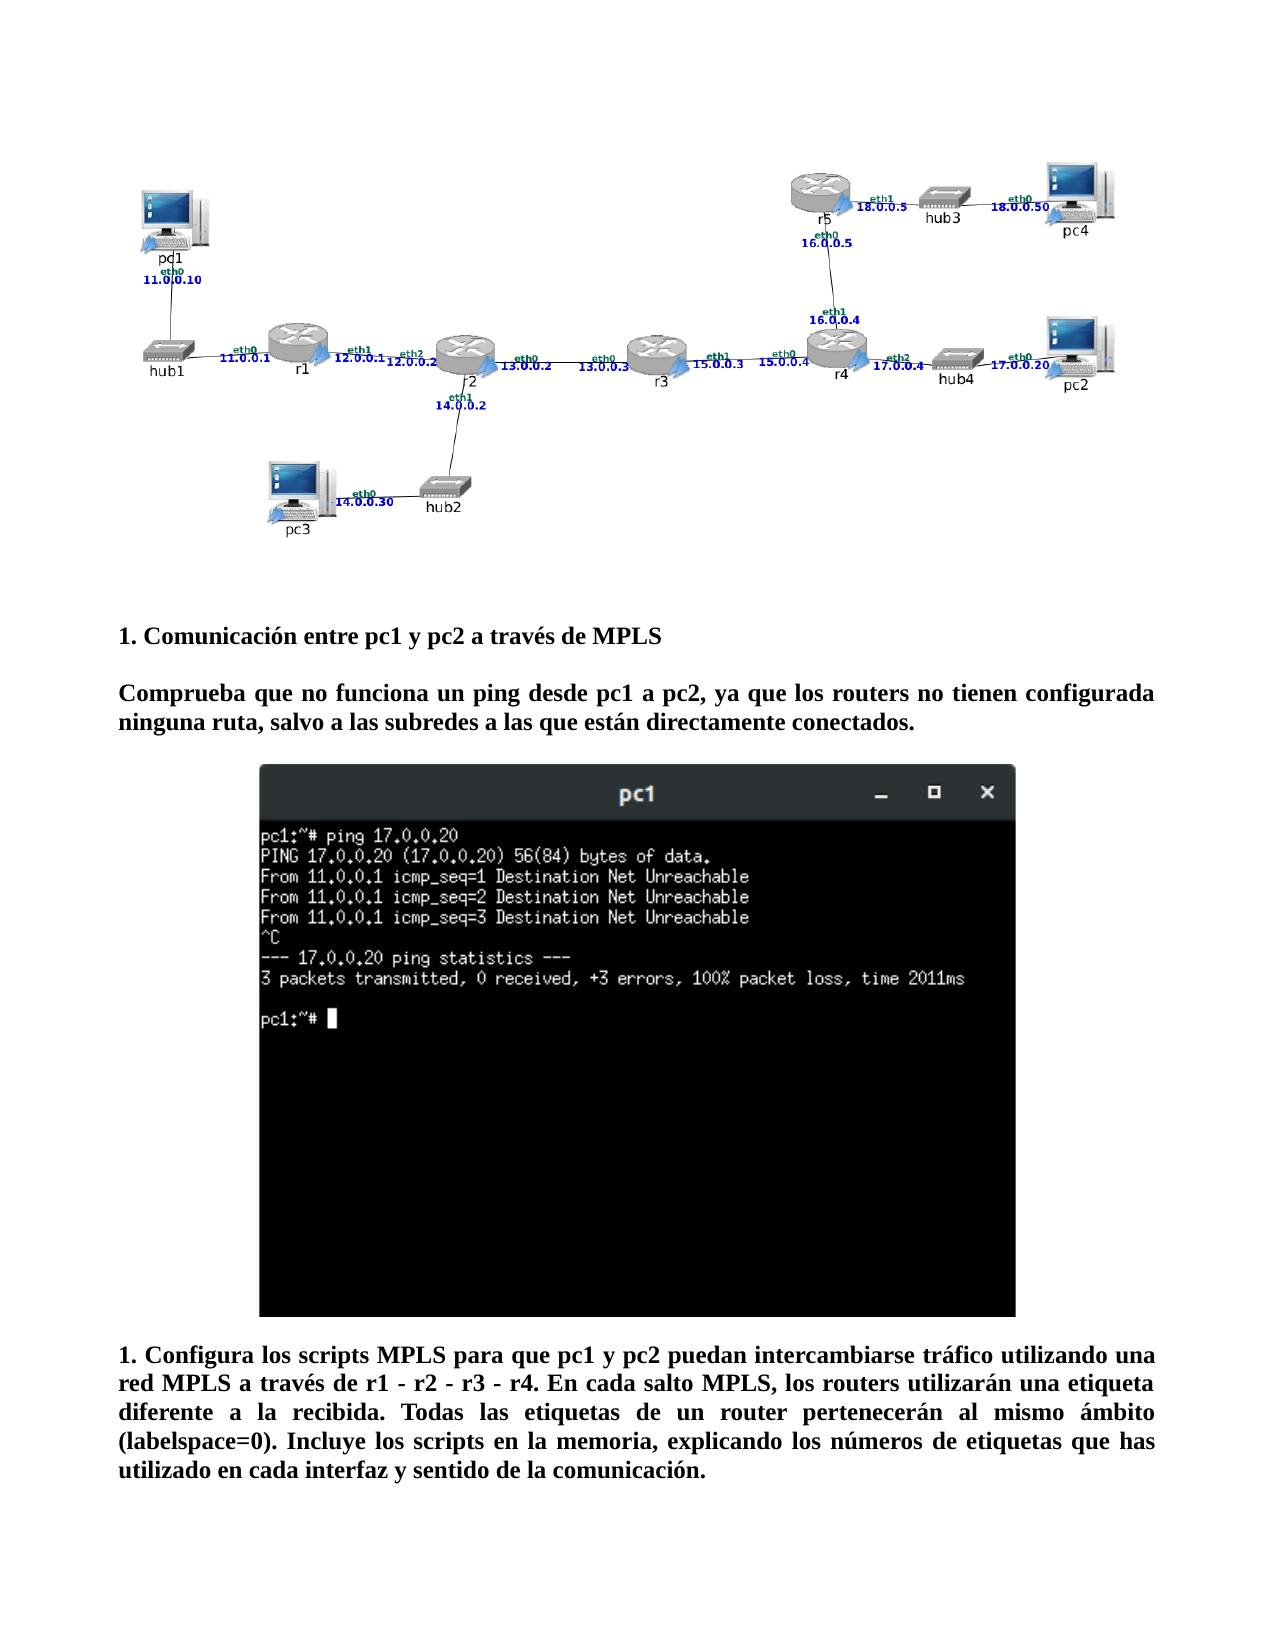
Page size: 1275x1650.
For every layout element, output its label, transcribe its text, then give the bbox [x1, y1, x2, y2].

text 1. Comunicación entre pc1 y pc2 a través de MPLS [118, 621, 1157, 650]
picture [118, 118, 1157, 564]
picture [259, 764, 1016, 1317]
text Comprueba que no funciona un ping desde pc1 a pc2, ya que los routers no tienen configurada ninguna ruta, salvo a las subredes a las que están directamente conectados. [118, 678, 1157, 736]
text 1. Configura los scripts MPLS para que pc1 y pc2 puedan intercambiarse tráfico utilizando una red MPLS a través de r1 - r2 - r3 - r4. En cada salto MPLS, los routers utilizarán una etiqueta diferente a la recibida. Todas las etiquetas de un router pertenecerán al mismo ámbito (labelspace=0). Incluye los scripts en la memoria, explicando los números de etiquetas que has utilizado en cada interfaz y sentido de la comunicación. [118, 1340, 1157, 1483]
